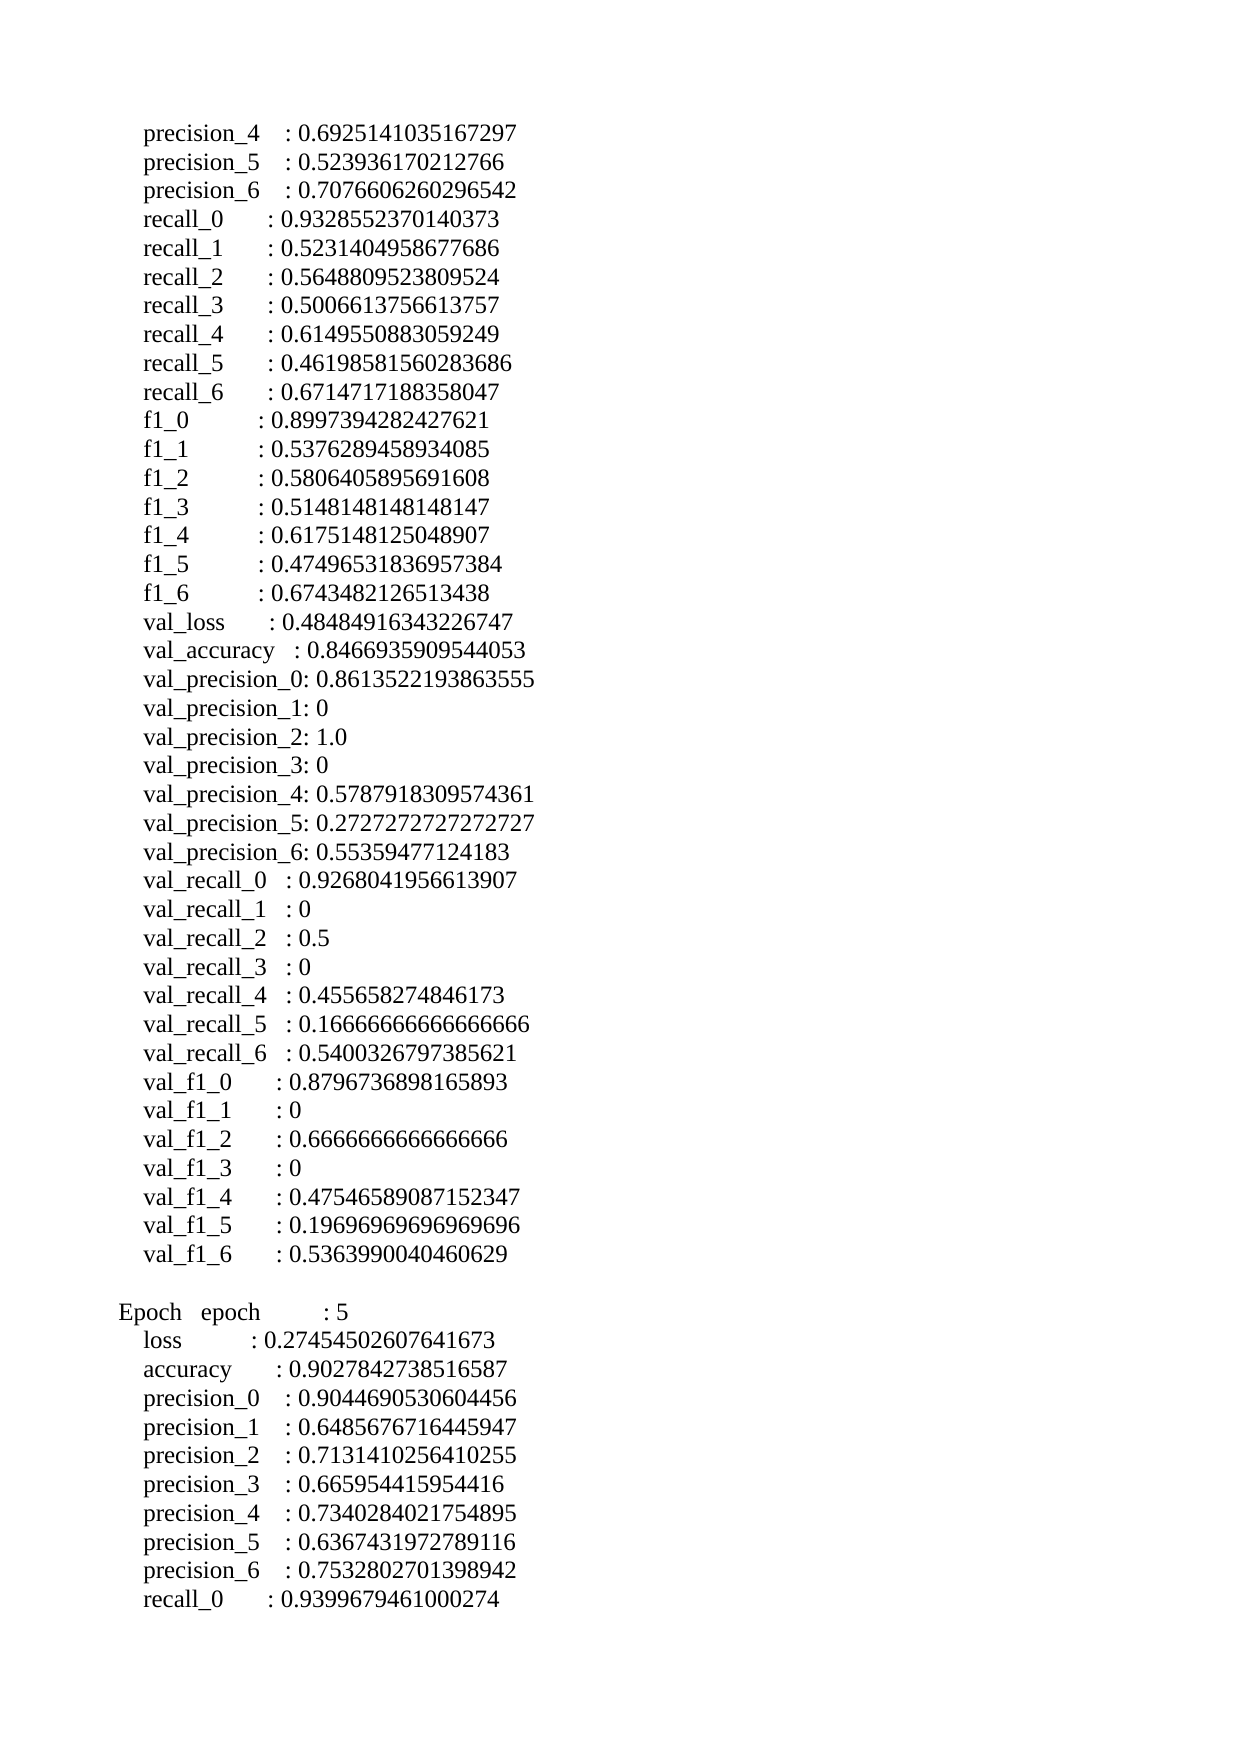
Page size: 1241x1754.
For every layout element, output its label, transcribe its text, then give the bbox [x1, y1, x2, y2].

text val_precision_4: 0.5787918309574361 [118, 779, 1122, 808]
text precision_5 : 0.523936170212766 [118, 147, 1122, 176]
text val_recall_6 : 0.5400326797385621 [118, 1038, 1122, 1067]
text recall_0 : 0.9399679461000274 [118, 1584, 1122, 1613]
text val_f1_6 : 0.5363990040460629 [118, 1239, 1122, 1268]
text val_f1_0 : 0.8796736898165893 [118, 1067, 1122, 1096]
text val_recall_5 : 0.16666666666666666 [118, 1009, 1122, 1038]
text accuracy : 0.9027842738516587 [118, 1354, 1122, 1383]
text val_precision_6: 0.55359477124183 [118, 837, 1122, 866]
text loss : 0.27454502607641673 [118, 1326, 1122, 1354]
text precision_5 : 0.6367431972789116 [118, 1527, 1122, 1556]
text val_f1_2 : 0.6666666666666666 [118, 1124, 1122, 1153]
text val_recall_2 : 0.5 [118, 923, 1122, 952]
text precision_3 : 0.665954415954416 [118, 1469, 1122, 1498]
text f1_1 : 0.5376289458934085 [118, 434, 1122, 463]
text precision_0 : 0.9044690530604456 [118, 1383, 1122, 1412]
text recall_6 : 0.6714717188358047 [118, 377, 1122, 406]
text val_recall_1 : 0 [118, 894, 1122, 923]
text val_f1_1 : 0 [118, 1096, 1122, 1124]
text f1_5 : 0.47496531836957384 [118, 549, 1122, 578]
text val_precision_1: 0 [118, 693, 1122, 722]
text val_f1_3 : 0 [118, 1153, 1122, 1182]
text val_accuracy : 0.8466935909544053 [118, 636, 1122, 664]
text val_loss : 0.48484916343226747 [118, 607, 1122, 636]
text precision_2 : 0.7131410256410255 [118, 1441, 1122, 1469]
text val_f1_5 : 0.19696969696969696 [118, 1211, 1122, 1239]
text recall_5 : 0.46198581560283686 [118, 348, 1122, 377]
text val_recall_3 : 0 [118, 952, 1122, 981]
text recall_0 : 0.9328552370140373 [118, 204, 1122, 233]
text precision_4 : 0.6925141035167297 [118, 118, 1122, 147]
text f1_2 : 0.5806405895691608 [118, 463, 1122, 492]
text val_f1_4 : 0.47546589087152347 [118, 1182, 1122, 1211]
text recall_3 : 0.5006613756613757 [118, 291, 1122, 319]
text precision_4 : 0.7340284021754895 [118, 1498, 1122, 1527]
text val_precision_3: 0 [118, 751, 1122, 779]
text f1_6 : 0.6743482126513438 [118, 578, 1122, 607]
text precision_1 : 0.6485676716445947 [118, 1412, 1122, 1441]
text val_precision_0: 0.8613522193863555 [118, 664, 1122, 693]
text precision_6 : 0.7532802701398942 [118, 1556, 1122, 1584]
text f1_4 : 0.6175148125048907 [118, 521, 1122, 549]
text Epoch epoch : 5 [118, 1297, 1122, 1326]
text val_recall_4 : 0.455658274846173 [118, 981, 1122, 1009]
text recall_1 : 0.5231404958677686 [118, 233, 1122, 262]
text val_precision_2: 1.0 [118, 722, 1122, 751]
text recall_4 : 0.6149550883059249 [118, 319, 1122, 348]
text f1_3 : 0.5148148148148147 [118, 492, 1122, 521]
text val_recall_0 : 0.9268041956613907 [118, 866, 1122, 894]
text val_precision_5: 0.2727272727272727 [118, 808, 1122, 837]
text precision_6 : 0.7076606260296542 [118, 176, 1122, 204]
text recall_2 : 0.5648809523809524 [118, 262, 1122, 291]
text f1_0 : 0.8997394282427621 [118, 406, 1122, 434]
